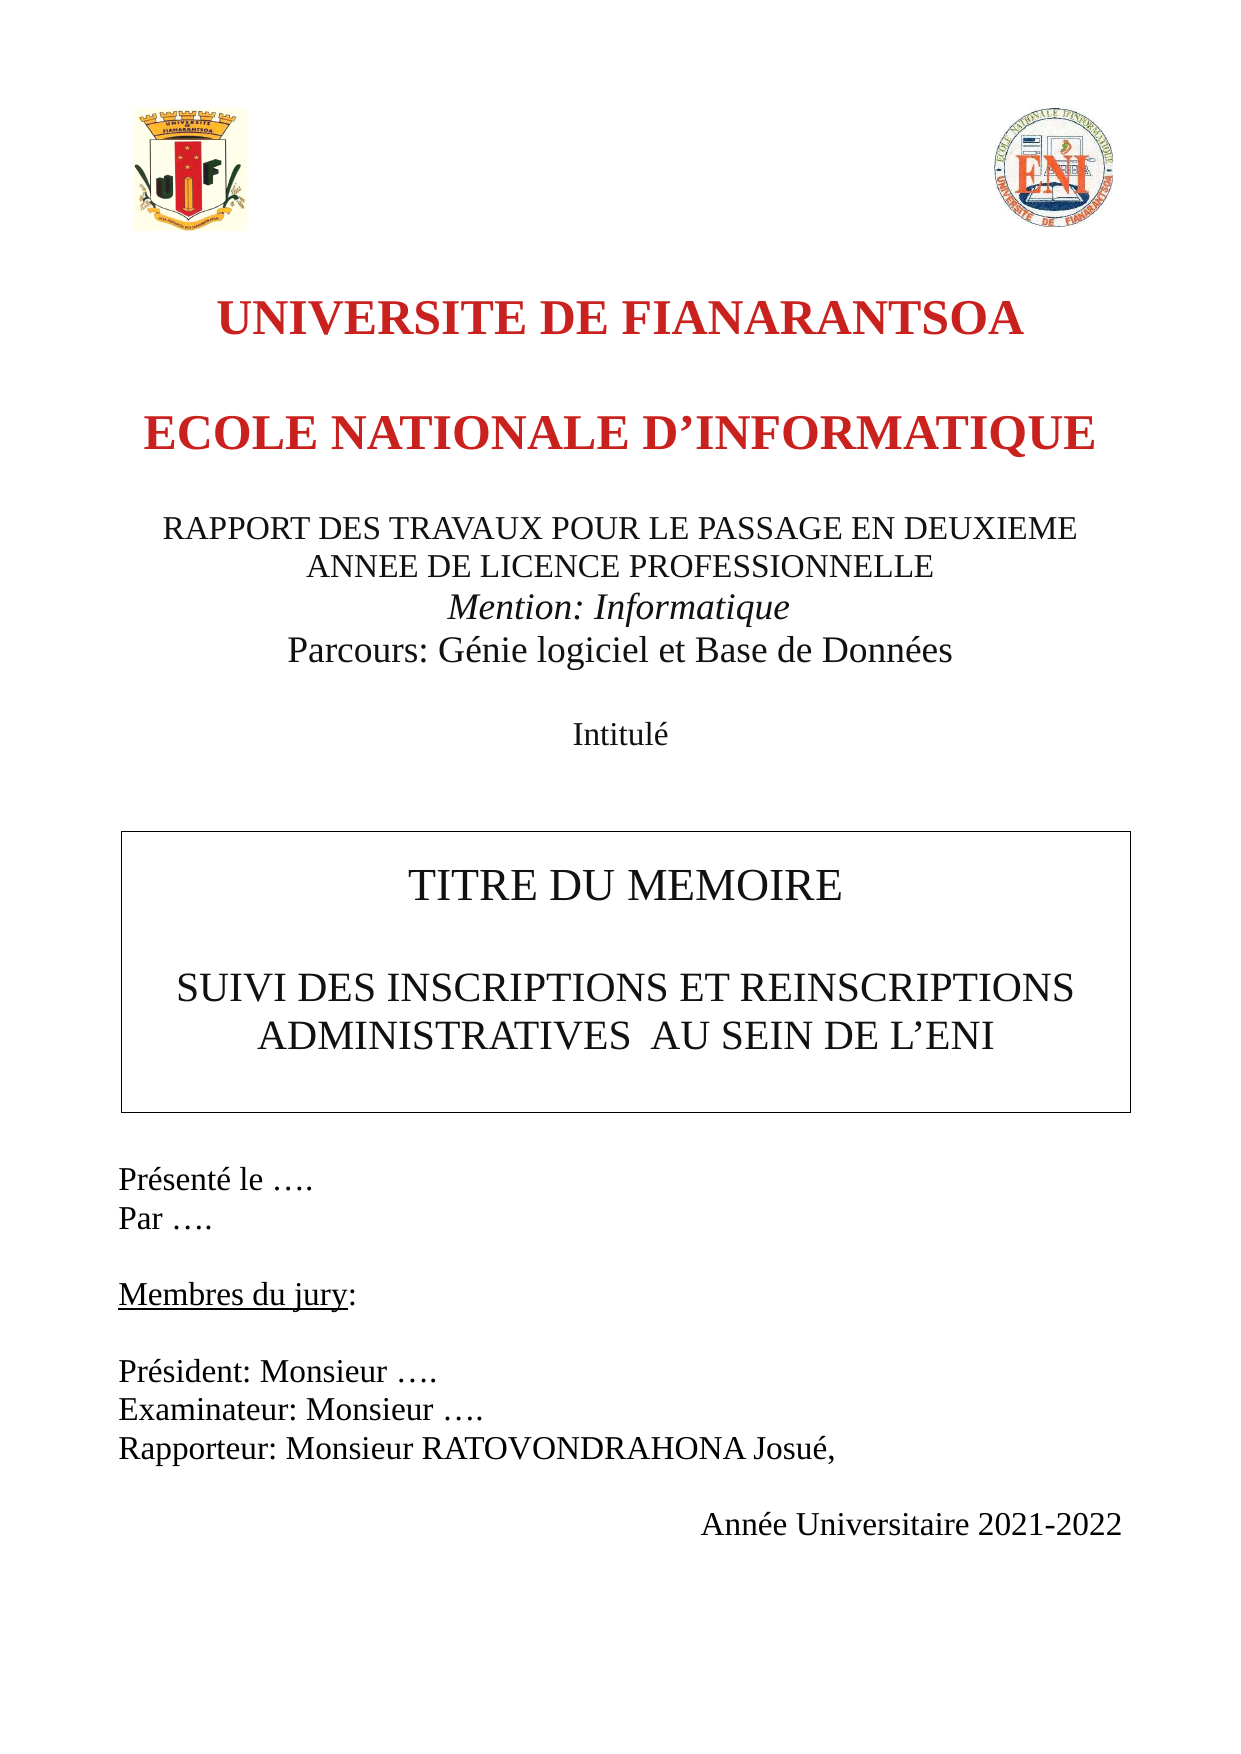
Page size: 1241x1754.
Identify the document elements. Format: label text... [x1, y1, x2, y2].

text TITRE DU MEMOIRE [130, 857, 1121, 910]
text Année Universitaire 2021-2022 [118, 1505, 1122, 1543]
text UNIVERSITE DE FIANARANTSOA [118, 288, 1122, 345]
table_header [591, 108, 1124, 230]
text Par …. [118, 1198, 1122, 1236]
table_header [248, 108, 591, 230]
text Président: Monsieur …. [118, 1351, 1122, 1390]
table_header [122, 108, 133, 230]
text Examinateur: Monsieur …. [118, 1390, 1122, 1428]
text Intitulé [118, 714, 1122, 752]
text Mention: Informatique [118, 585, 1122, 628]
text Membres du jury: [118, 1275, 1122, 1313]
text ECOLE NATIONALE D’INFORMATIQUE [118, 403, 1122, 460]
text SUIVI DES INSCRIPTIONS ET REINSCRIPTIONS ADMINISTRATIVES AU SEIN DE L’ENI [130, 963, 1121, 1058]
text Présenté le …. [118, 1160, 1122, 1198]
text Parcours: Génie logiciel et Base de Données [118, 628, 1122, 671]
text RAPPORT DES TRAVAUX POUR LE PASSAGE EN DEUXIEME ANNEE DE LICENCE PROFESSIONNELLE [118, 508, 1122, 585]
text Rapporteur: Monsieur RATOVONDRAHONA Josué, [118, 1428, 1122, 1466]
picture [994, 108, 1113, 227]
